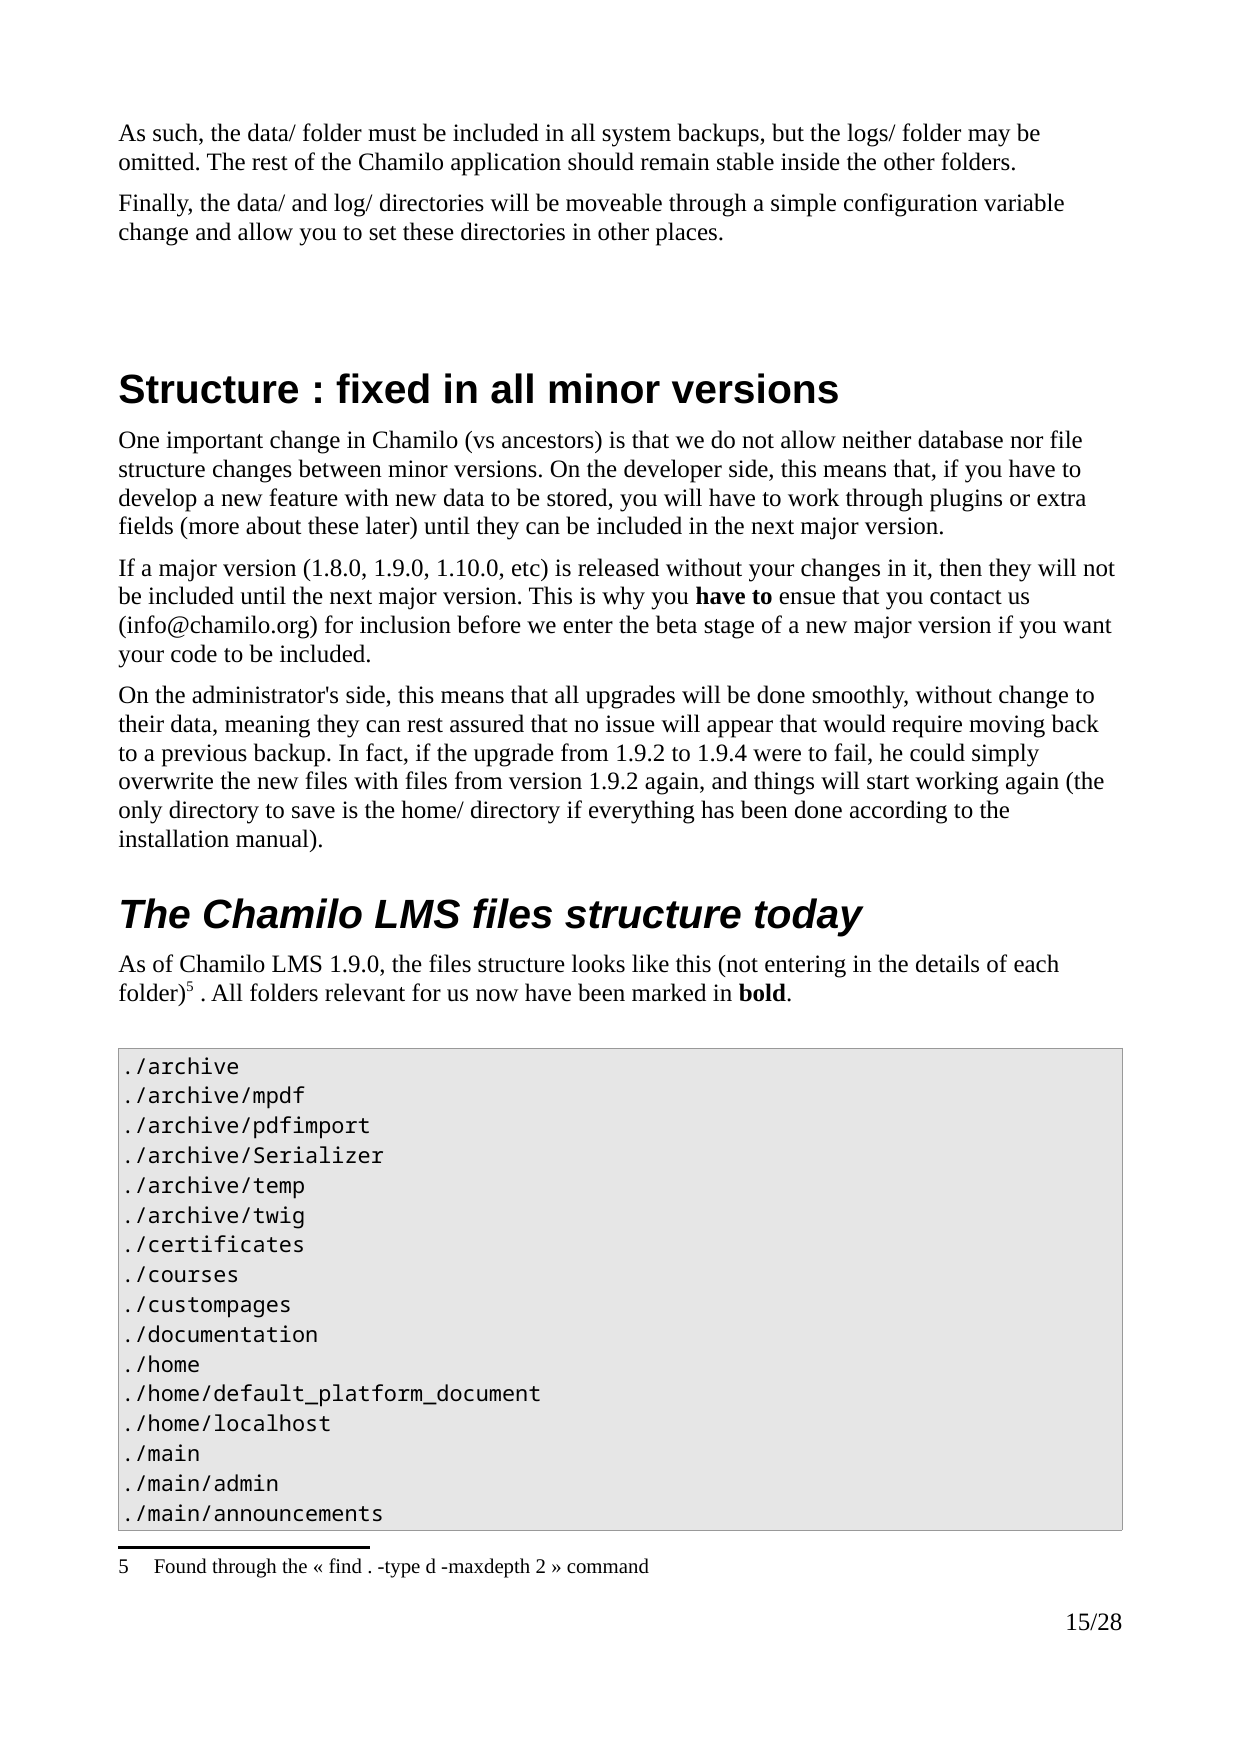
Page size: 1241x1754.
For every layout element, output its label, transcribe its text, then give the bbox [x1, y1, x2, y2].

text Finally, the data/ and log/ directories will be moveable through a simple configuration variable change and allow you to set these directories in other places. [118, 188, 1122, 246]
text One important change in Chamilo (vs ancestors) is that we do not allow neither database nor file structure changes between minor versions. On the developer side, this means that, if you have to develop a new feature with new data to be stored, you will have to work through plugins or extra fields (more about these later) until they can be included in the next major version. [118, 425, 1122, 540]
subtitle The Chamilo LMS files structure today [118, 890, 1122, 937]
text On the administrator's side, this means that all upgrades will be done smoothly, without change to their data, meaning they can rest assured that no issue will appear that would require moving back to a previous backup. In fact, if the upgrade from 1.9.2 to 1.9.4 were to fail, he could simply overwrite the new files with files from version 1.9.2 again, and things will start working again (the only directory to save is the home/ directory if everything has been done according to the installation manual). [118, 680, 1122, 853]
subtitle Structure : fixed in all minor versions [118, 366, 1122, 413]
text Found through the « find . -type d -maxdepth 2 » command [118, 1553, 1122, 1578]
text If a major version (1.8.0, 1.9.0, 1.10.0, etc) is released without your changes in it, then they will not be included until the next major version. This is why you have to ensue that you contact us (info@chamilo.org) for inclusion before we enter the beta stage of a new major version if you want your code to be included. [118, 553, 1122, 668]
text As of Chamilo LMS 1.9.0, the files structure looks like this (not entering in the details of each folder) . All folders relevant for us now have been marked in bold. [118, 949, 1122, 1007]
text ./archive ./archive/mpdf ./archive/pdfimport ./archive/Serializer ./archive/temp ./archive/twig ./certificates ./courses ./custompages ./documentation ./home ./home/default_platform_document ./home/localhost ./main ./main/admin ./main/announcements [119, 1049, 1122, 1530]
text As such, the data/ folder must be included in all system backups, but the logs/ folder may be omitted. The rest of the Chamilo application should remain stable inside the other folders. [118, 118, 1122, 176]
